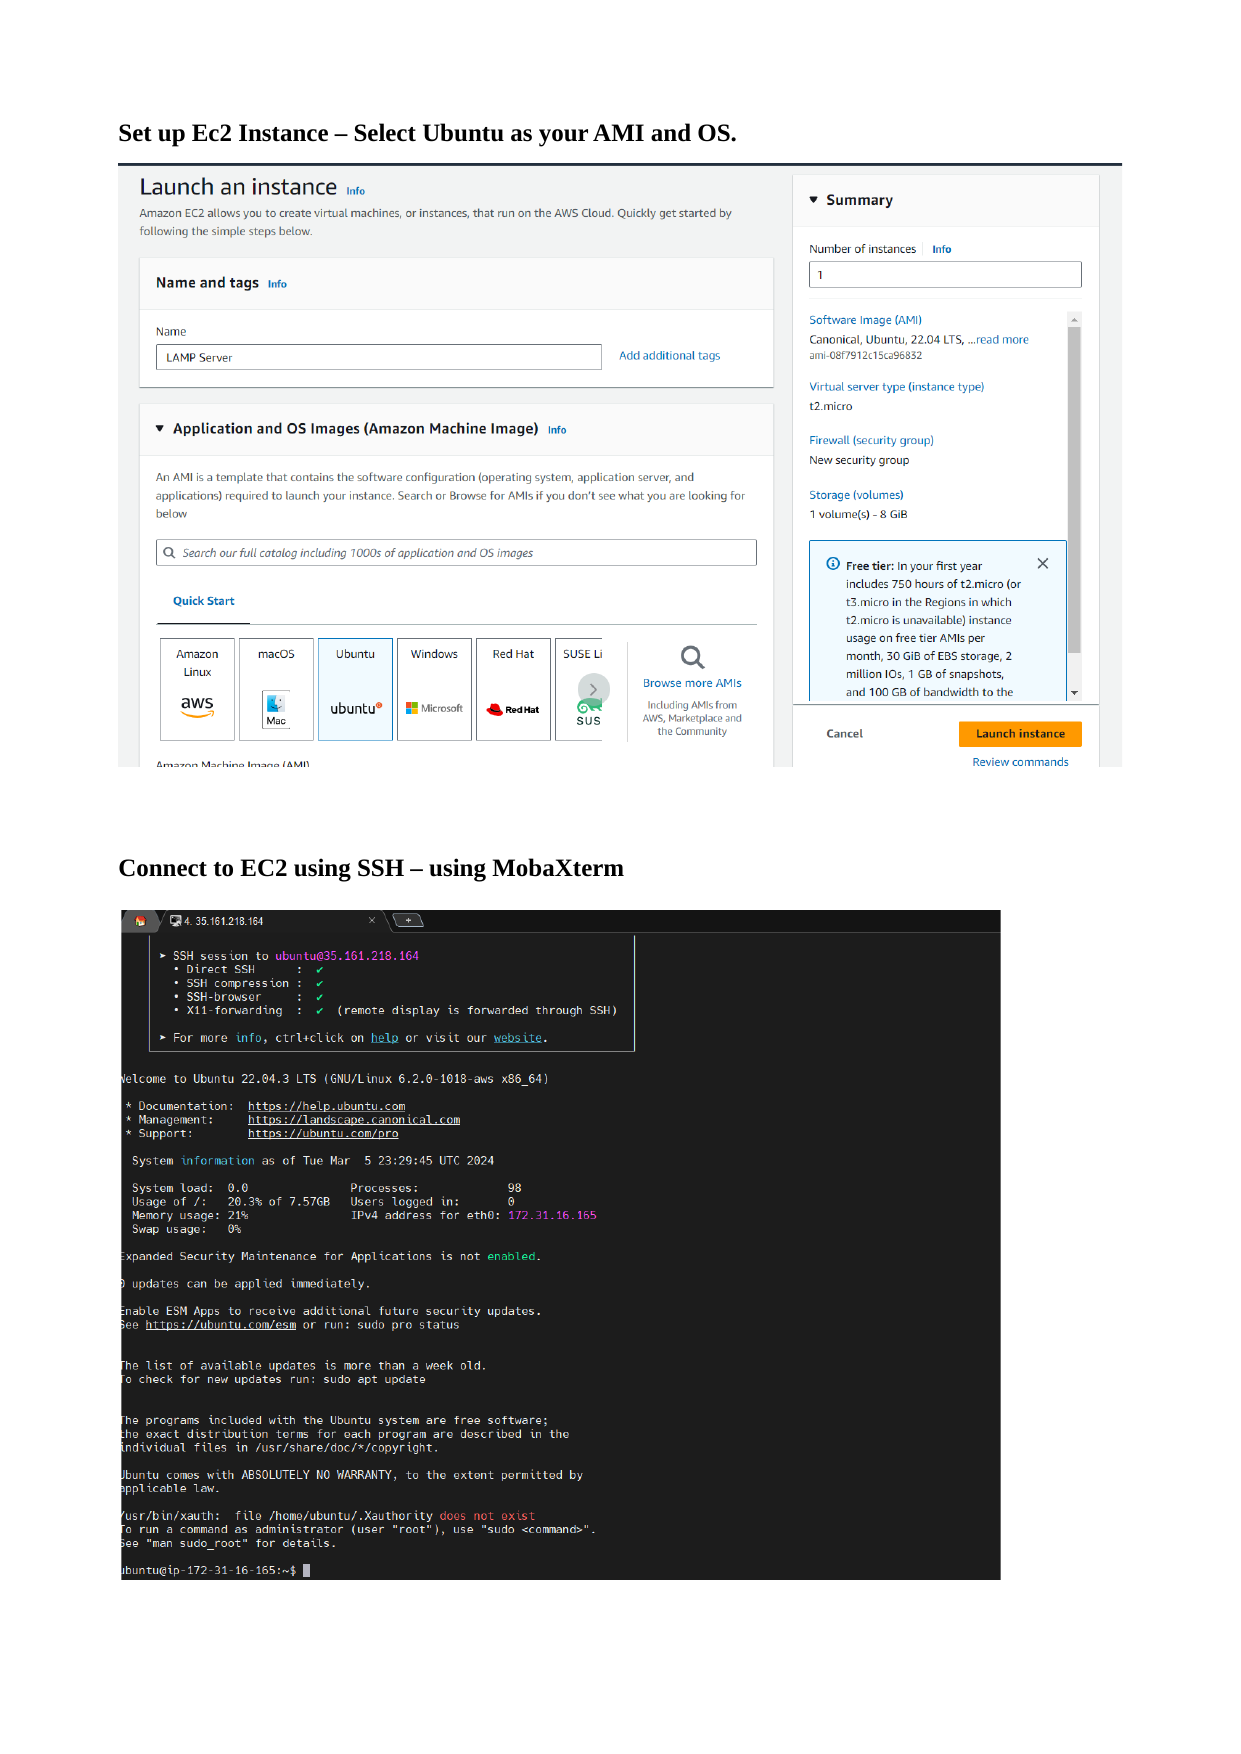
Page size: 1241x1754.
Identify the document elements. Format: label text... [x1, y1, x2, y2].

text Set up Ec2 Instance – Select Ubuntu as your AMI and OS. [118, 118, 1122, 147]
picture [118, 163, 1123, 767]
picture [121, 910, 1001, 1580]
text Connect to EC2 using SSH – using MobaXterm [118, 853, 1122, 881]
